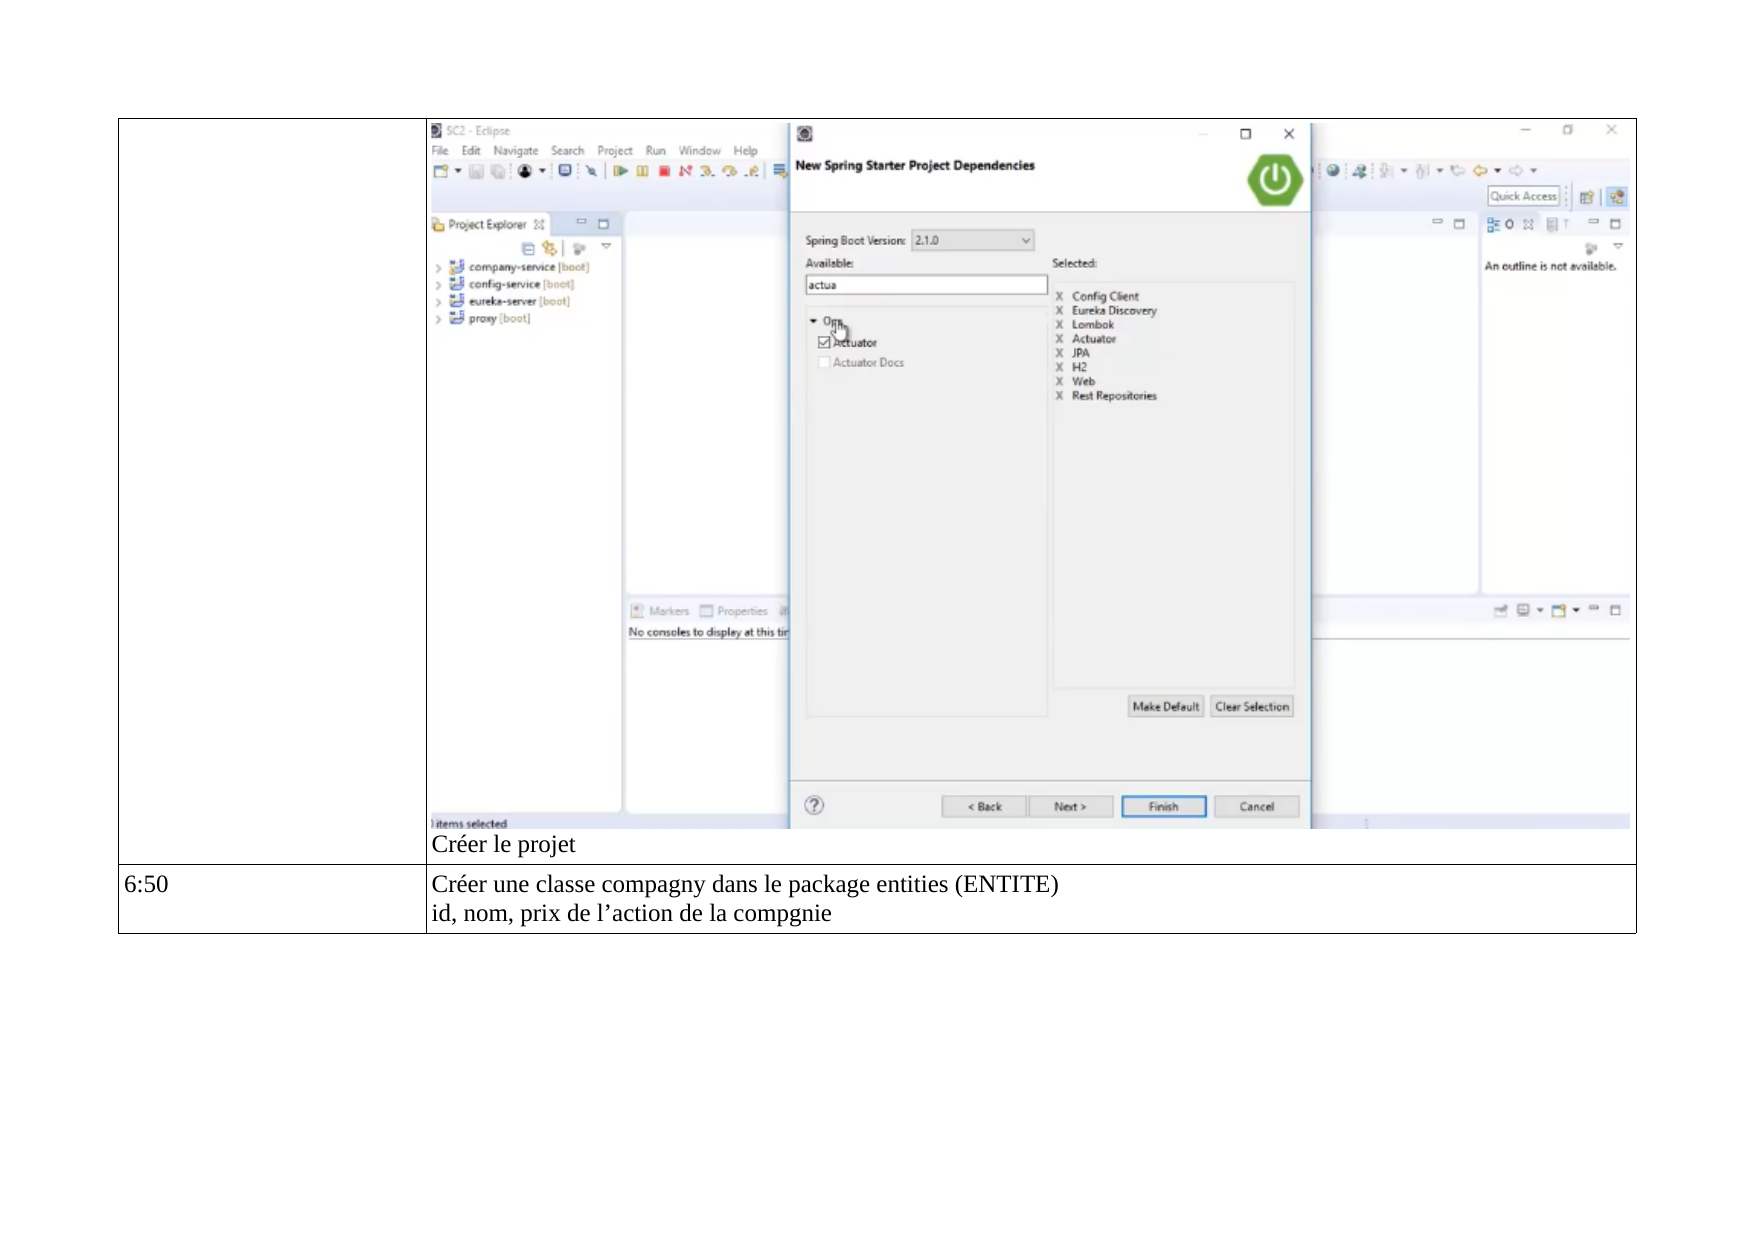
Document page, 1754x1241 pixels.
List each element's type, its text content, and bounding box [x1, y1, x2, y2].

table_cell Créer une classe compagny dans le package entities (ENTITE) id, nom, prix de l’action de la compgnie [427, 865, 1636, 933]
table_cell 6:50 [119, 865, 426, 933]
picture [431, 123, 1630, 829]
table_cell Créer le projet [427, 119, 1636, 863]
table_cell [119, 119, 426, 863]
